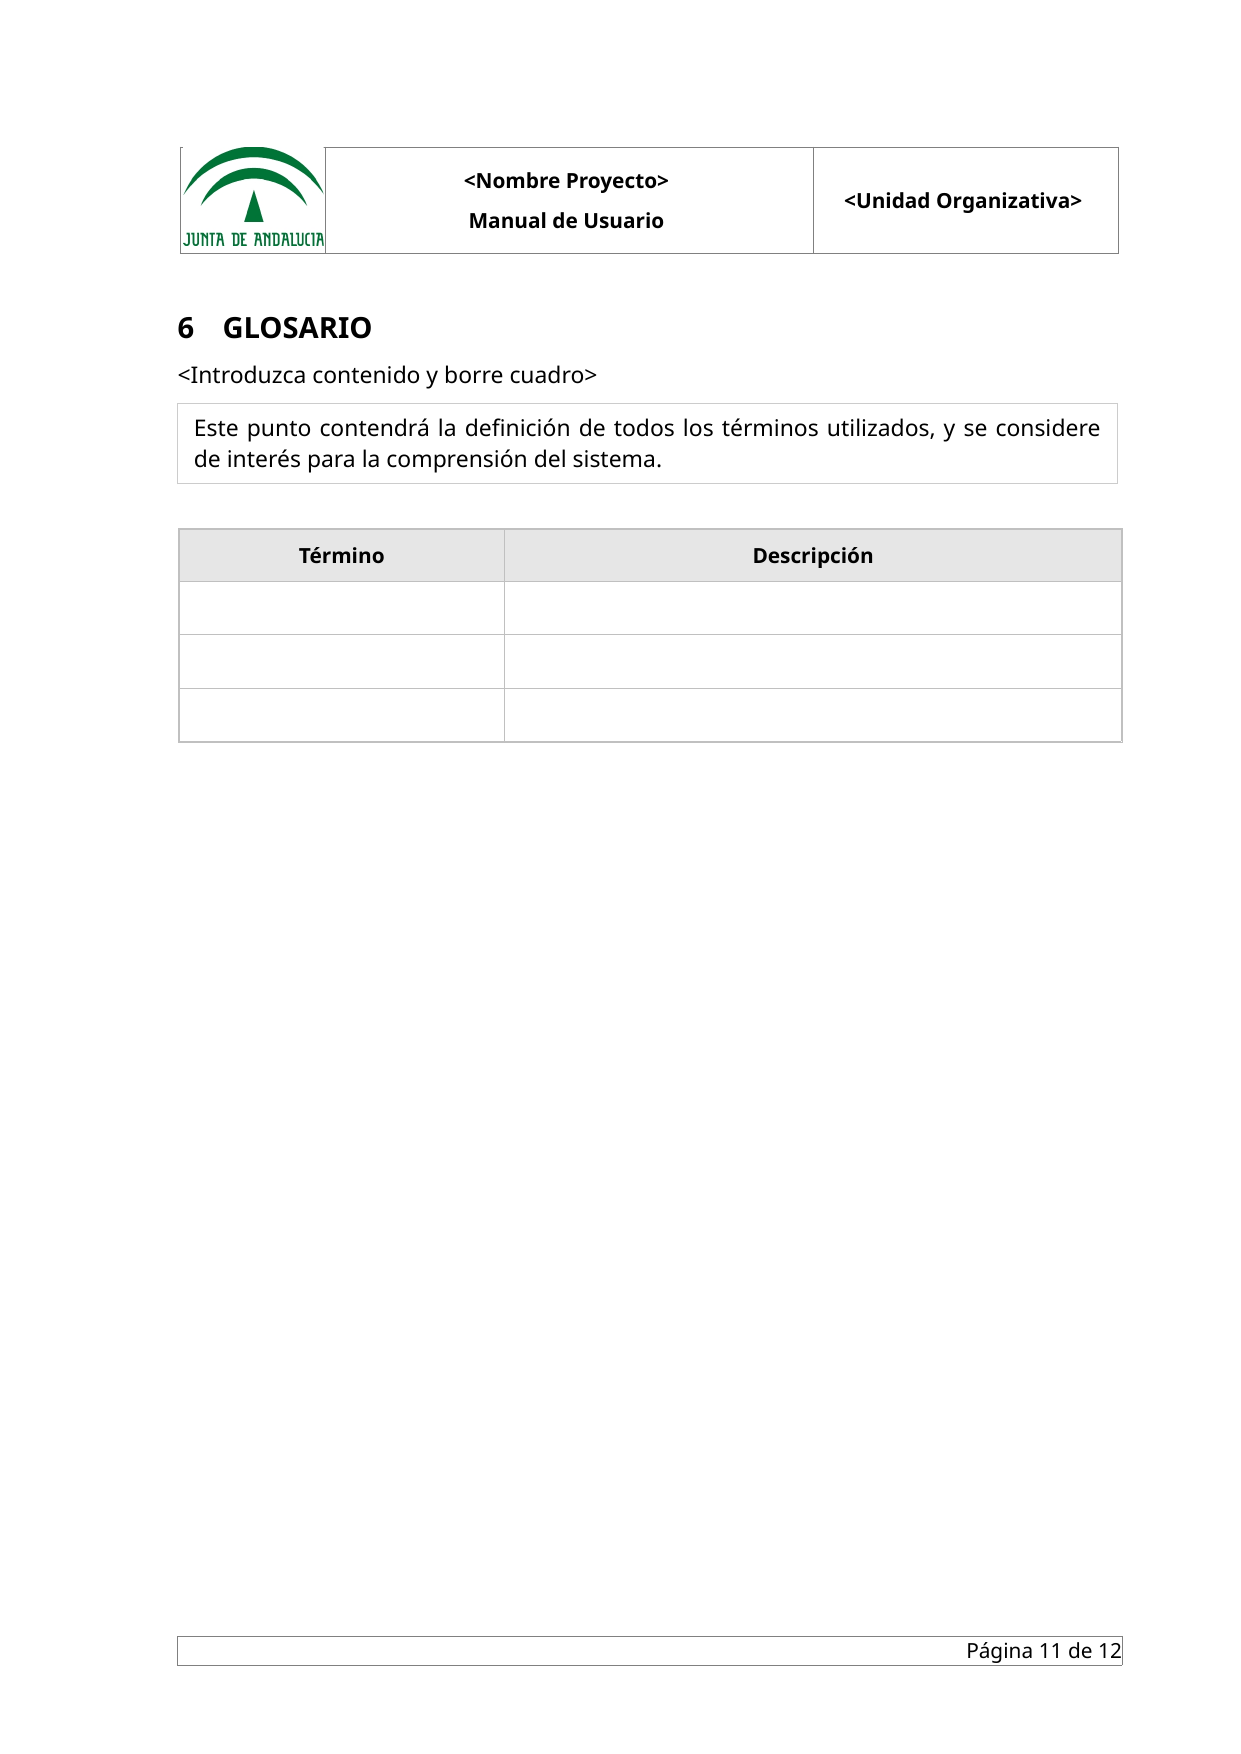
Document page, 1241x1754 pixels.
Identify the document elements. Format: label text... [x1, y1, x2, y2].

table_header Descripción [505, 530, 1121, 581]
text Este punto contendrá la definición de todos los términos utilizados, y se considere de interés para la comprensión del sistema. [194, 412, 1101, 474]
table_cell [505, 582, 1121, 634]
table_cell [505, 635, 1121, 687]
table_cell [180, 689, 504, 741]
text <Introduzca contenido y borre cuadro> [177, 359, 1122, 390]
table_cell [180, 635, 504, 687]
subtitle GLOSARIO [177, 307, 1122, 347]
table_header Término [180, 530, 504, 581]
table_cell [505, 689, 1121, 741]
table_cell [180, 582, 504, 634]
